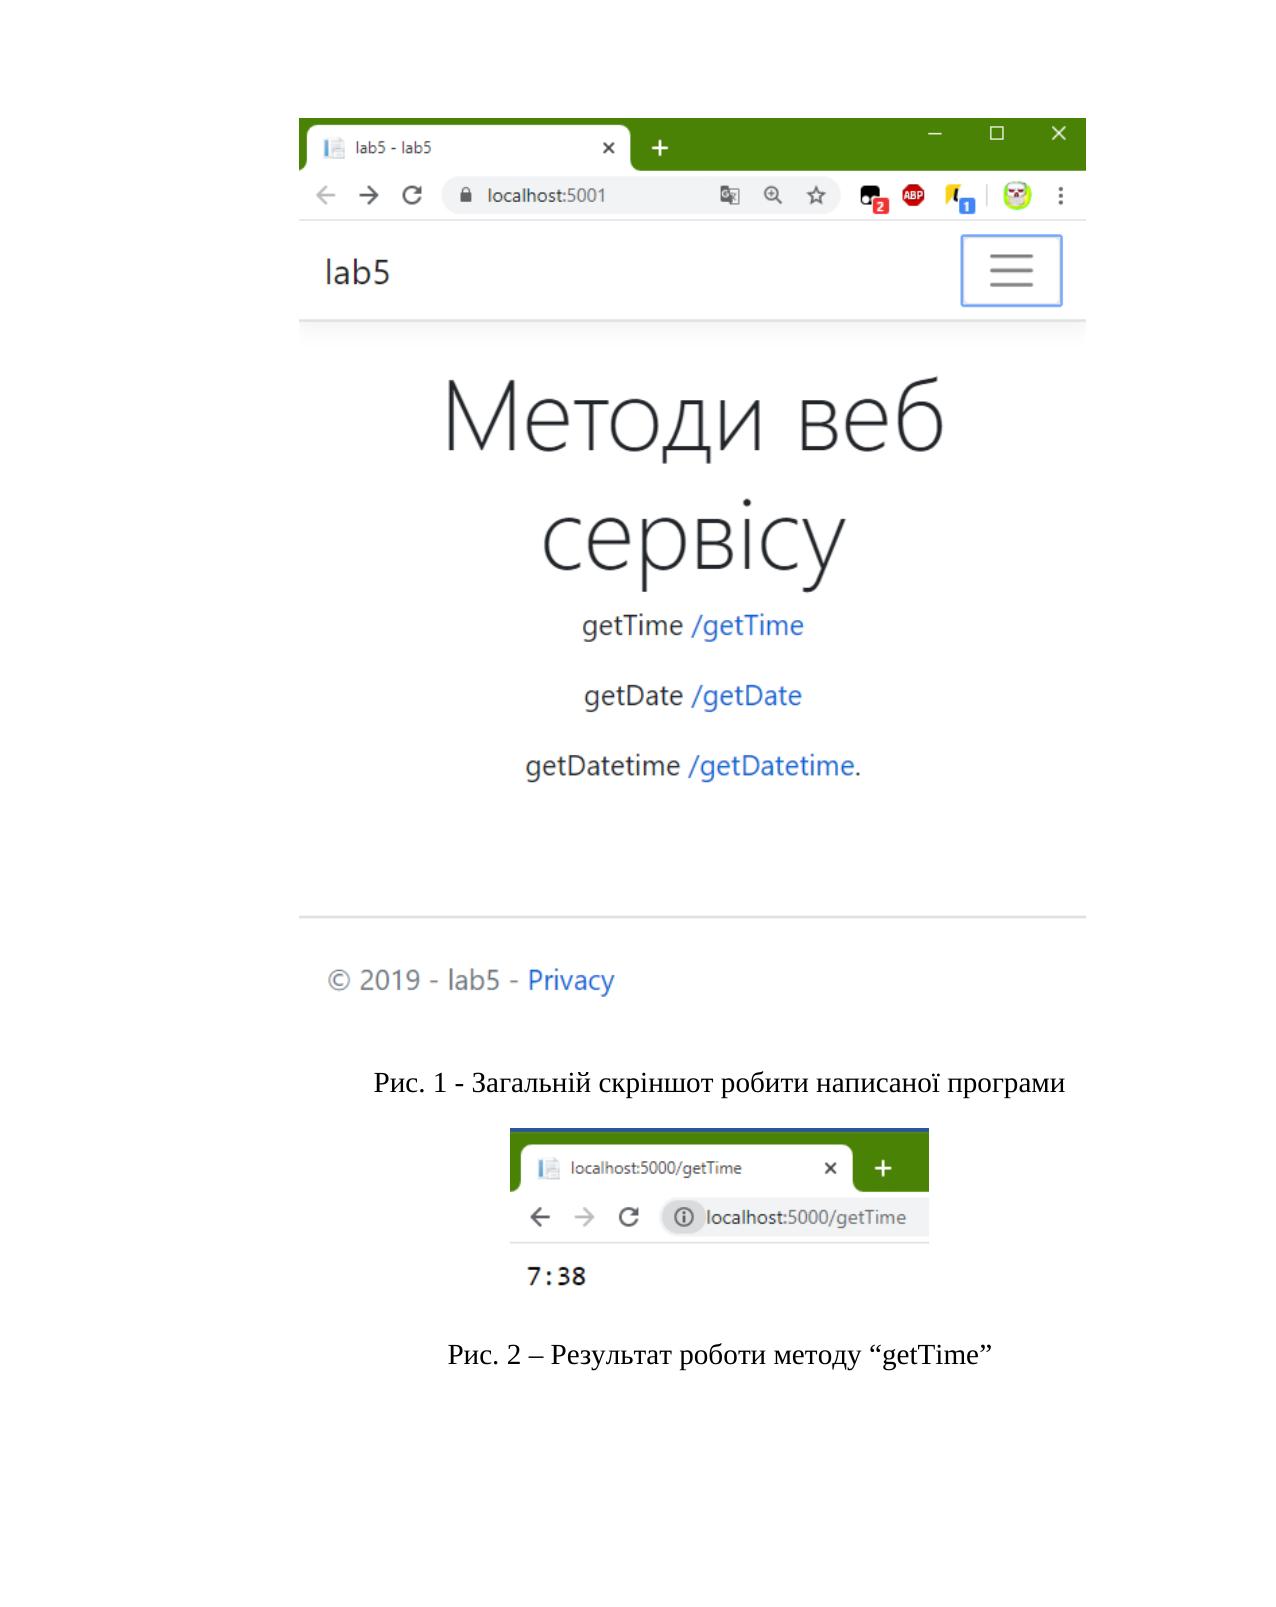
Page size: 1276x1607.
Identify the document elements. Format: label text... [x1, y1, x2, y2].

text Рис. 2 – Результат роботи методу “getTime” [177, 1337, 1187, 1371]
picture [510, 1128, 929, 1309]
text Рис. 1 - Загальній скріншот робити написаної програми [177, 1065, 1187, 1098]
picture [299, 118, 1086, 1036]
